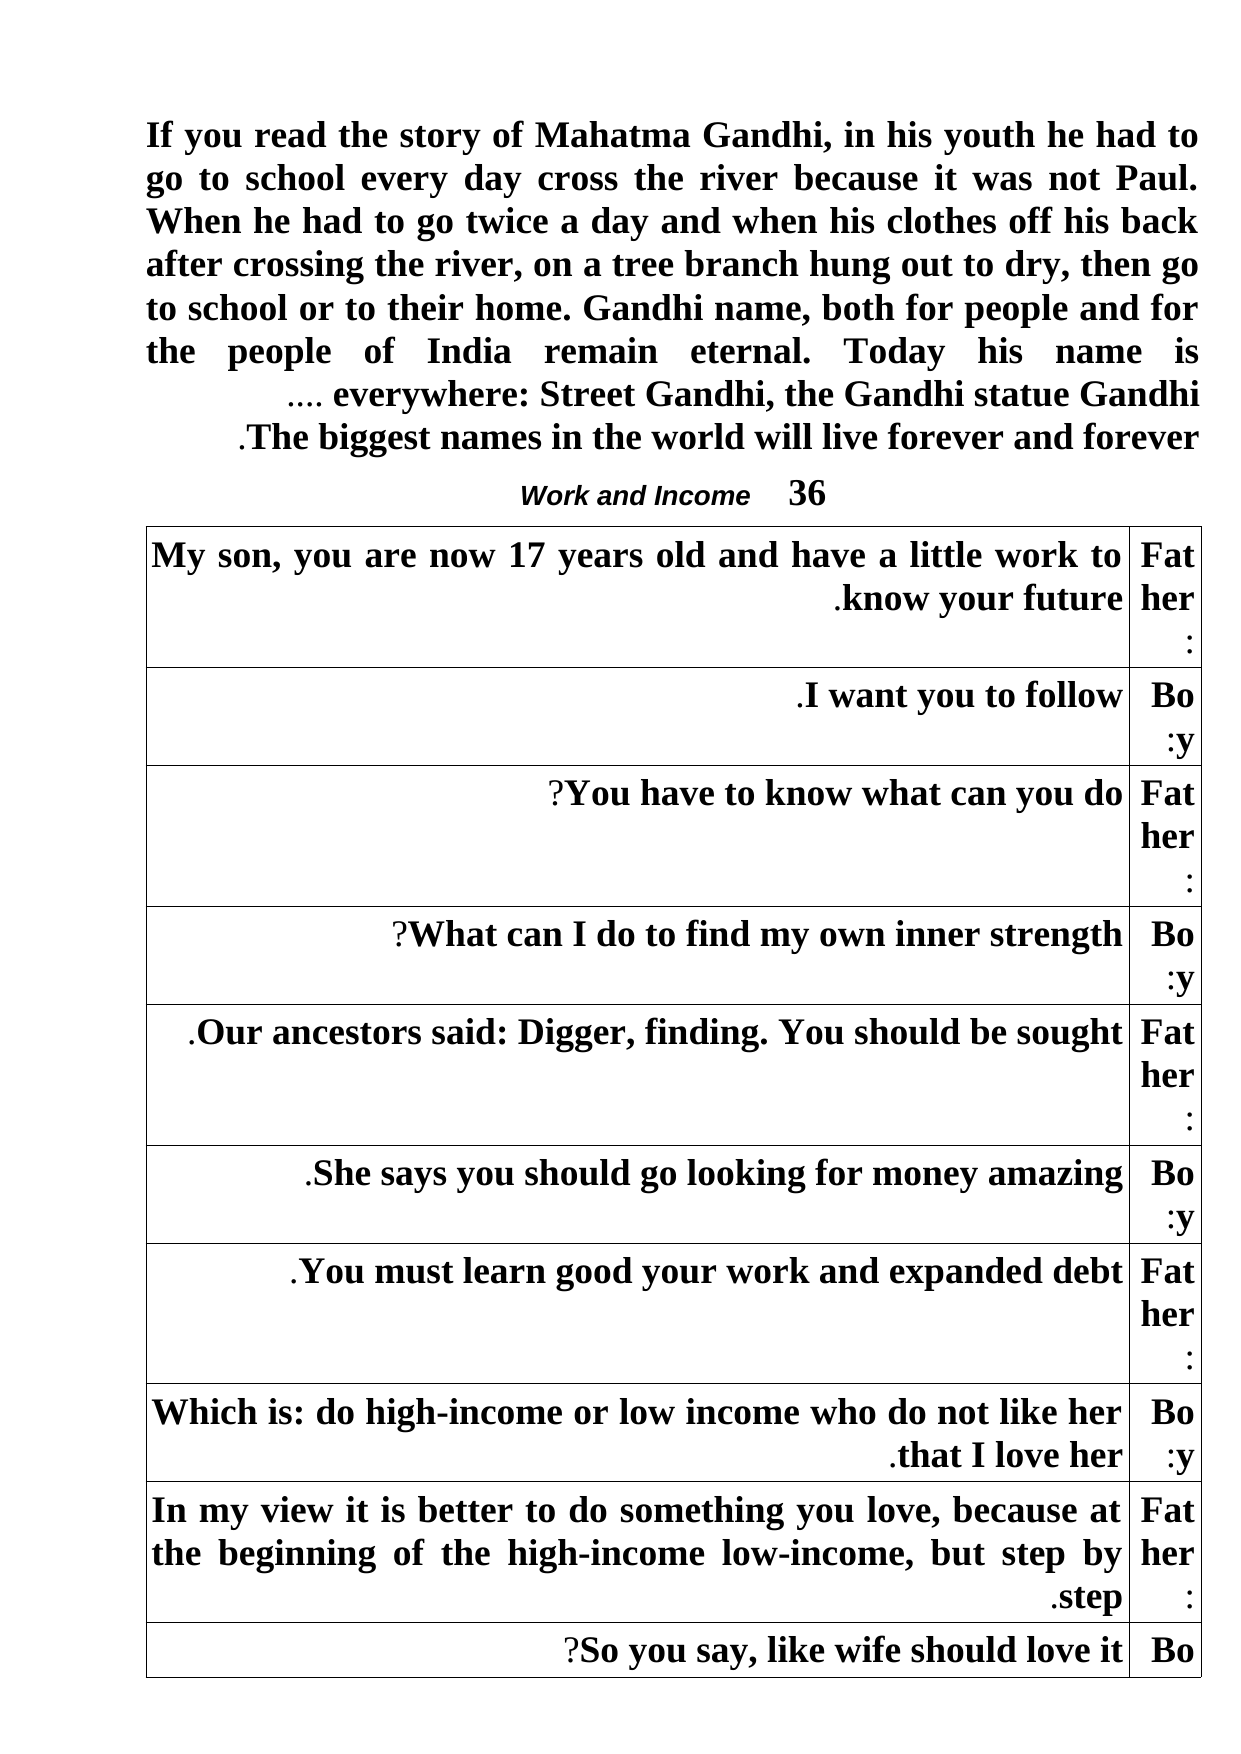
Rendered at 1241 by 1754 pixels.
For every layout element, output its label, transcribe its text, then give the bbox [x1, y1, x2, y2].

table_cell So you say, like wife should love it? [147, 1623, 1129, 1677]
table_cell Boy: [1130, 1146, 1201, 1242]
table_cell You have to know what can you do? [147, 766, 1129, 906]
table_cell I want you to follow. [147, 668, 1129, 765]
table_cell Boy: [1130, 668, 1201, 765]
table_cell Father: [1130, 1244, 1201, 1383]
table_cell Boy: [1130, 1623, 1201, 1677]
table_header My son, you are now 17 years old and have a little work to know your future. [147, 527, 1129, 667]
table_cell Father: [1130, 766, 1201, 906]
text If you read the story of Mahatma Gandhi, in his youth he had to go to school every day cross the river because it was not Paul. When he had to go twice a day and when his clothes off his back after crossing the river, on a tree branch hung out to dry, then go to school or to their home. Gandhi name, both for people and for the people of India remain eternal. Today his name is everywhere: Street Gandhi, the Gandhi statue Gandhi .... [146, 112, 1201, 414]
table_header Father: [1130, 527, 1201, 667]
table_cell In my view it is better to do something you love, because at the beginning of the high-income low-income, but step by step. [147, 1482, 1129, 1622]
table_cell Our ancestors said: Digger, finding. You should be sought. [147, 1005, 1129, 1144]
table_cell You must learn good your work and expanded debt. [147, 1244, 1129, 1383]
table_cell Father: [1130, 1482, 1201, 1622]
table_cell What can I do to find my own inner strength? [147, 907, 1129, 1004]
table_cell Which is: do high-income or low income who do not like her that I love her. [147, 1384, 1129, 1481]
table_cell Father: [1130, 1005, 1201, 1144]
text The biggest names in the world will live forever and forever. [146, 414, 1201, 457]
table_cell She says you should go looking for money amazing. [147, 1146, 1129, 1242]
table_cell Boy: [1130, 907, 1201, 1004]
subtitle Work and Income [146, 470, 1201, 514]
table_cell Boy: [1130, 1384, 1201, 1481]
